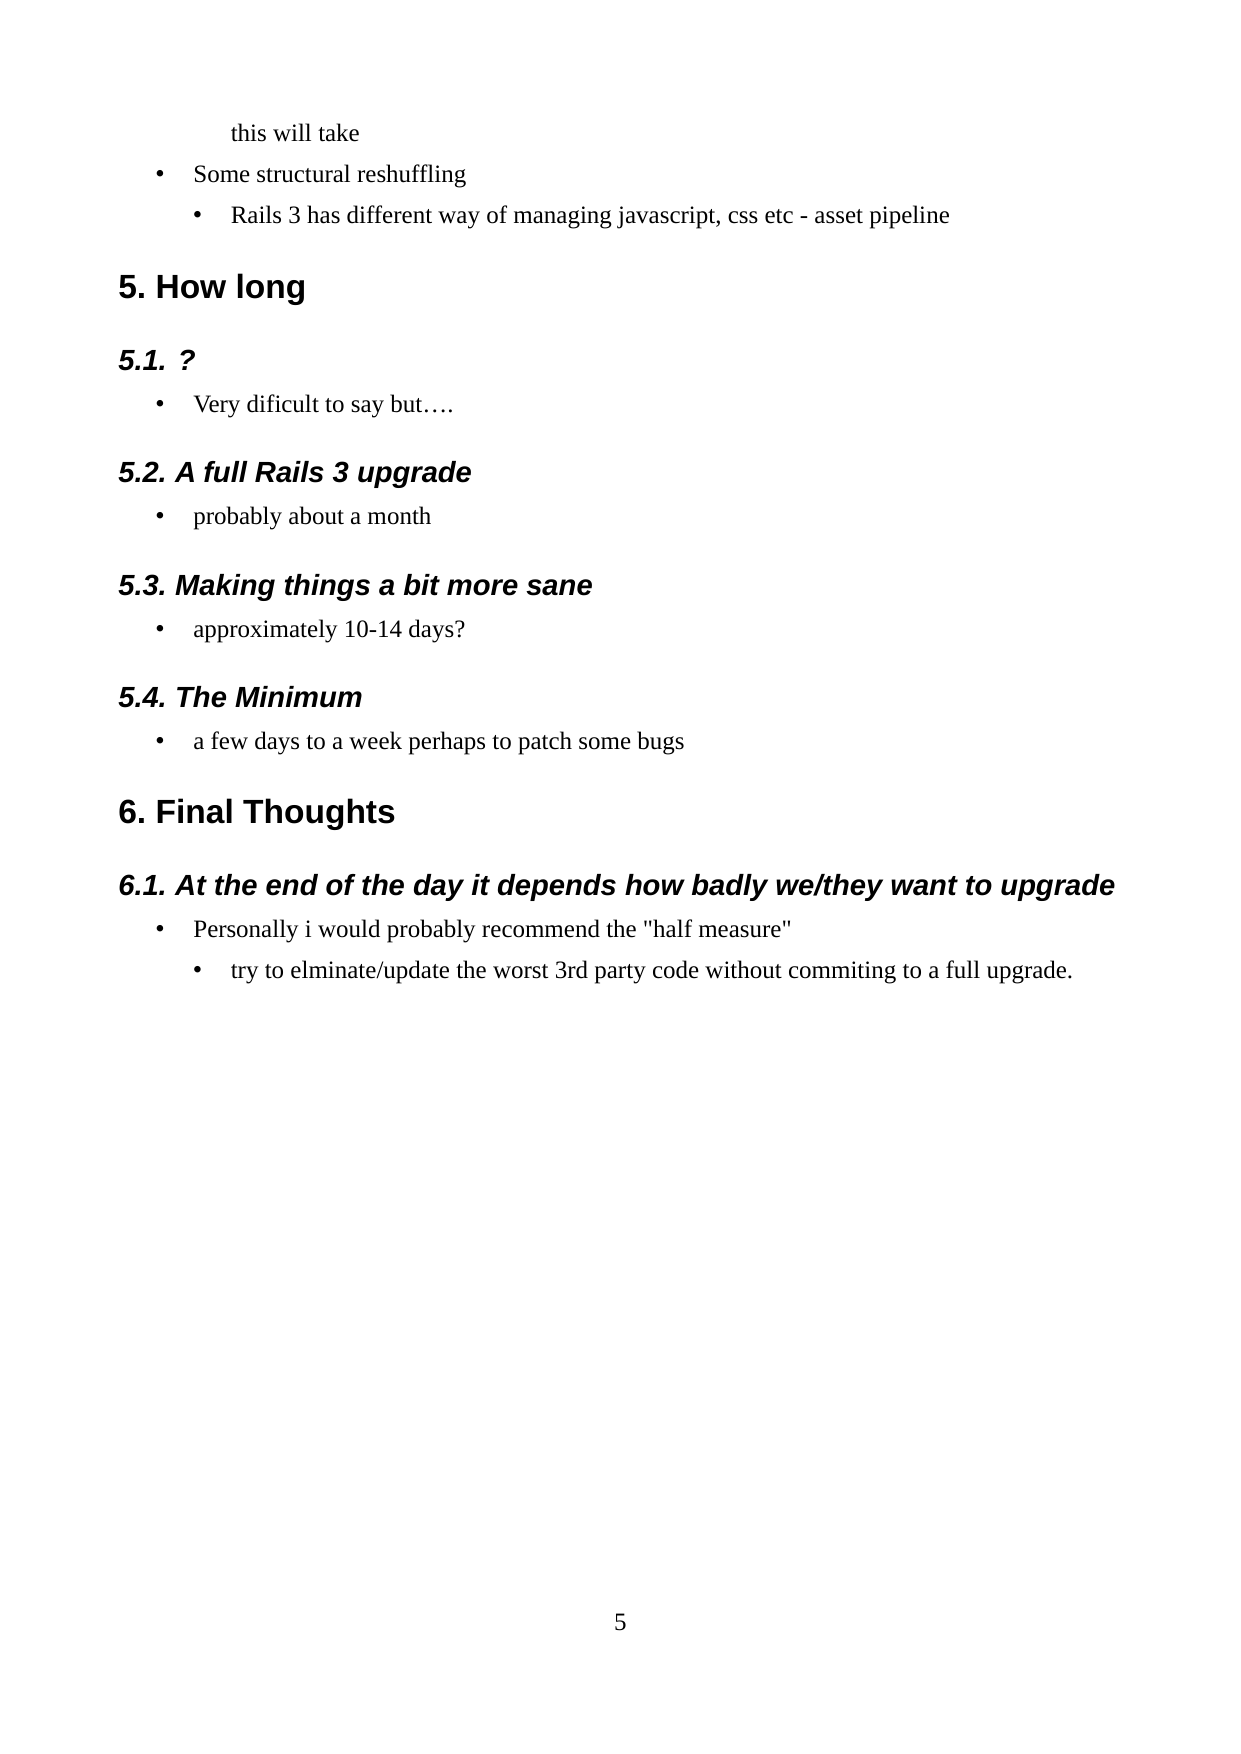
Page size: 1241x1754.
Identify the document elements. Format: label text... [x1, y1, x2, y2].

list Rails 3 has different way of managing javascript, css etc - asset pipeline [193, 201, 1122, 229]
list this will take [193, 118, 1122, 147]
list probably about a month [156, 501, 1122, 530]
subtitle How long [118, 267, 1122, 306]
list Very dificult to say but…. [156, 389, 1122, 418]
subtitle ? [118, 343, 1122, 377]
list Some structural reshuffling [156, 159, 1122, 188]
subtitle At the end of the day it depends how badly we/they want to upgrade [118, 868, 1122, 902]
subtitle The Minimum [118, 680, 1122, 713]
list Personally i would probably recommend the "half measure" [156, 914, 1122, 943]
subtitle Final Thoughts [118, 792, 1122, 831]
subtitle A full Rails 3 upgrade [118, 455, 1122, 489]
list try to elminate/update the worst 3rd party code without commiting to a full upgrade. [193, 956, 1122, 984]
list a few days to a week perhaps to patch some bugs [156, 726, 1122, 755]
subtitle Making things a bit more sane [118, 568, 1122, 601]
list approximately 10-14 days? [156, 614, 1122, 642]
